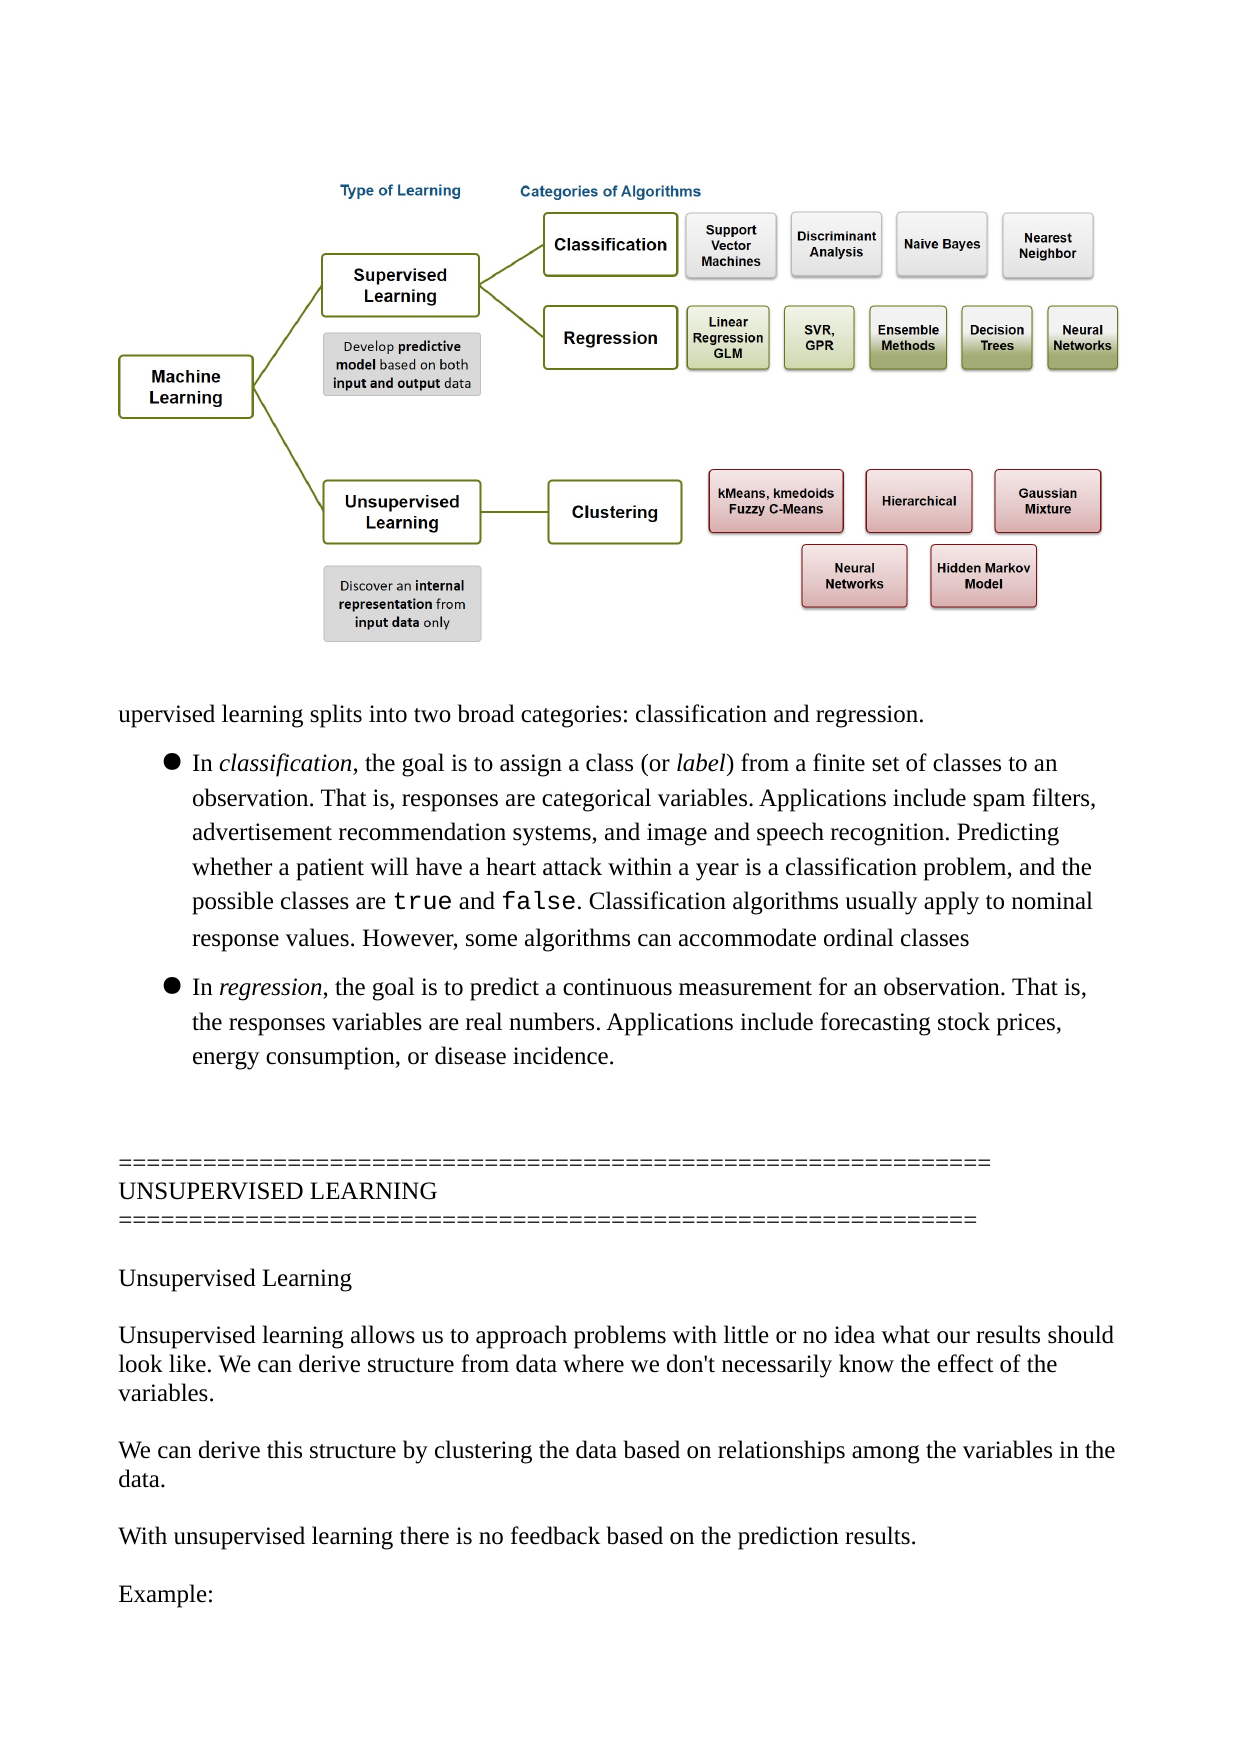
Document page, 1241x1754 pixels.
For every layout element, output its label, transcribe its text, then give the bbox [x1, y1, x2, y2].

text Unsupervised Learning [118, 1263, 1122, 1291]
text ============================================================== UNSUPERVISED LEARNING ============================================================= [118, 1148, 1122, 1234]
text Example: [118, 1579, 1122, 1608]
text We can derive this structure by clustering the data based on relationships among the variables in the data. [118, 1435, 1122, 1493]
text upervised learning splits into two broad categories: classification and regression. [118, 699, 1122, 728]
text Unsupervised learning allows us to approach problems with little or no idea what our results should look like. We can derive structure from data where we don't necessarily know the effect of the variables. [118, 1320, 1122, 1406]
list In classification, the goal is to assign a class (or label) from a finite set of classes to an observation. That is, responses are categorical variables. Applications include spam filters, advertisement recommendation systems, and image and speech recognition. Predicting whether a patient will have a heart attack within a year is a classification problem, and the possible classes are true and false. Classification algorithms usually apply to nominal response values. However, some algorithms can accommodate ordinal classes [162, 748, 1122, 952]
list In regression, the goal is to predict a continuous measurement for an observation. That is, the responses variables are real numbers. Applications include forecasting stock prices, energy consumption, or disease incidence. [162, 972, 1122, 1070]
text With unsupervised learning there is no feedback based on the prediction results. [118, 1521, 1122, 1550]
picture [118, 175, 1123, 642]
